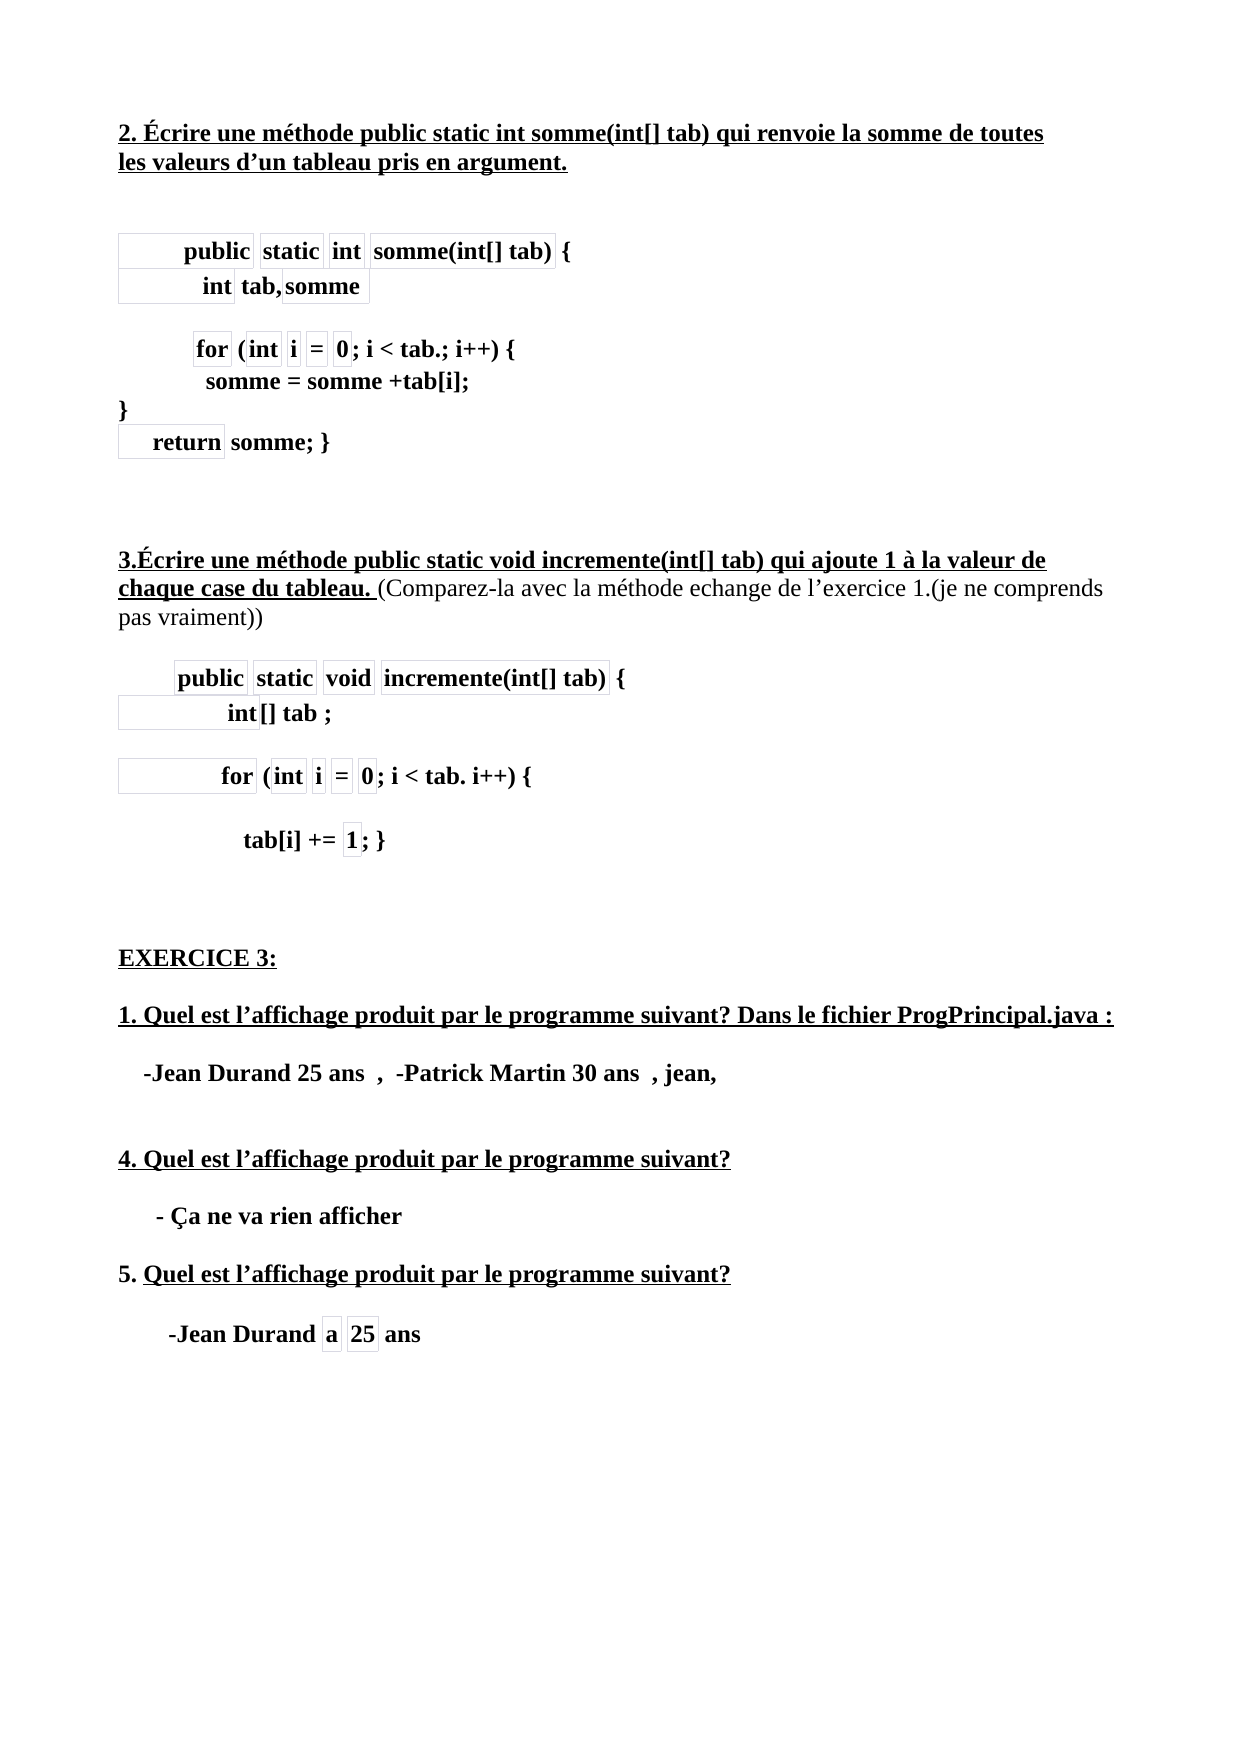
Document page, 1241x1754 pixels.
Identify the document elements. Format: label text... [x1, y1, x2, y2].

text for [119, 759, 256, 793]
text 0 [334, 332, 351, 366]
text ( [232, 331, 246, 366]
text 2. Écrire une méthode public static int somme(int[] tab) qui renvoie la somme de toutes [118, 118, 1122, 147]
text 0 [359, 759, 376, 793]
text int [119, 269, 234, 303]
text int [272, 759, 306, 793]
text int [247, 332, 281, 366]
text chaque case du tableau. (Comparez-la avec la méthode echange de l’exercice 1.(je ne comprends pas vraiment)) [118, 573, 1122, 631]
text tab[i] += [118, 822, 343, 856]
text les valeurs d’un tableau pris en argument. [118, 147, 1122, 176]
text -Jean Durand [118, 1316, 322, 1351]
text i [288, 332, 300, 366]
text void [324, 661, 374, 694]
text 1 [344, 823, 361, 856]
text return [119, 425, 224, 458]
text somme(int[] tab) [371, 234, 555, 268]
text [118, 331, 193, 366]
text static [254, 661, 316, 694]
text static [261, 234, 323, 268]
text EXERCICE 3: [118, 943, 1122, 971]
text 4. Quel est l’affichage produit par le programme suivant? [118, 1144, 1122, 1173]
text public [119, 234, 253, 268]
text somme = somme +tab[i]; [118, 366, 1122, 395]
text ; i < tab.; i++) { [352, 331, 1122, 366]
text 3.Écrire une méthode public static void incremente(int[] tab) qui ajoute 1 à la valeur de [118, 545, 1122, 573]
text = [307, 332, 327, 366]
text ( [257, 758, 271, 793]
text -Jean Durand 25 ans , -Patrick Martin 30 ans , jean, [118, 1058, 1122, 1086]
text [] tab ; [260, 694, 1122, 729]
text { [610, 660, 1122, 694]
text [118, 660, 174, 694]
text a [323, 1317, 341, 1351]
text 25 [348, 1317, 378, 1351]
text somme; } [225, 424, 1122, 458]
text somme [283, 269, 369, 303]
text int [330, 234, 364, 268]
text i [313, 759, 325, 793]
text - Ça ne va rien afficher [118, 1201, 1122, 1230]
text ans [379, 1316, 1122, 1351]
text tab, [235, 268, 282, 303]
text 5. Quel est l’affichage produit par le programme suivant? [118, 1259, 1122, 1288]
text } [118, 395, 1122, 424]
text int [119, 696, 259, 729]
text [370, 268, 1122, 303]
text 1. Quel est l’affichage produit par le programme suivant? Dans le fichier ProgPrincipal.java : [118, 1000, 1122, 1029]
text for [194, 332, 231, 366]
text incremente(int[] tab) [382, 661, 609, 694]
text public [175, 661, 247, 694]
text = [332, 759, 352, 793]
text { [556, 233, 1122, 268]
text ; } [362, 822, 1122, 856]
text ; i < tab. i++) { [377, 758, 1122, 793]
